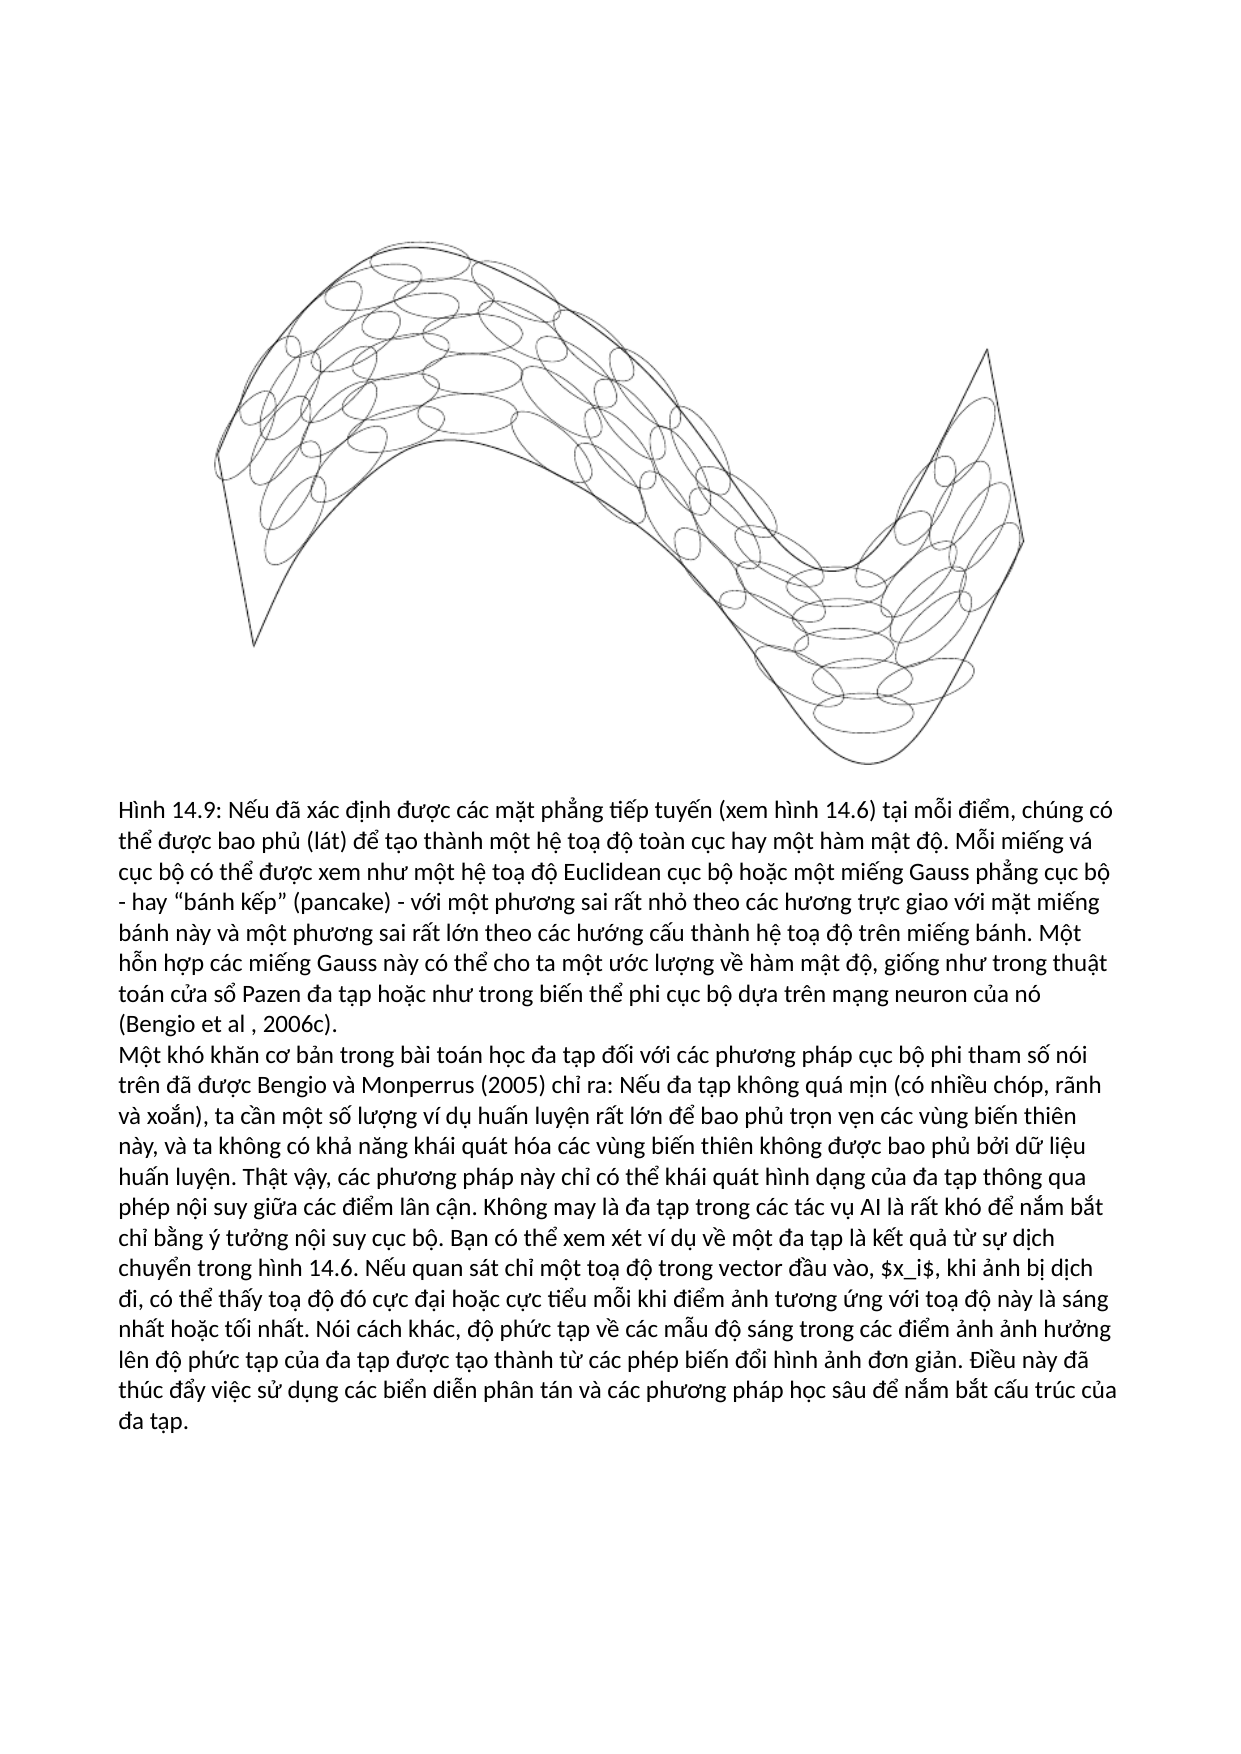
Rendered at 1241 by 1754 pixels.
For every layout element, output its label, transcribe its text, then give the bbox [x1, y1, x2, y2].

text Hình 14.9: Nếu đã xác định được các mặt phẳng tiếp tuyến (xem hình 14.6) tại mỗi điểm, chúng có thể được bao phủ (lát) để tạo thành một hệ toạ độ toàn cục hay một hàm mật độ. Mỗi miếng vá cục bộ có thể được xem như một hệ toạ độ Euclidean cục bộ hoặc một miếng Gauss phẳng cục bộ - hay “bánh kếp” (pancake) - với một phương sai rất nhỏ theo các hương trực giao với mặt miếng bánh này và một phương sai rất lớn theo các hướng cấu thành hệ toạ độ trên miếng bánh. Một hỗn hợp các miếng Gauss này có thể cho ta một ước lượng về hàm mật độ, giống như trong thuật toán cửa sổ Pazen đa tạp hoặc như trong biến thể phi cục bộ dựa trên mạng neuron của nó (Bengio et al , 2006c). [118, 795, 1122, 1039]
picture [127, 118, 1113, 765]
text Một khó khăn cơ bản trong bài toán học đa tạp đối với các phương pháp cục bộ phi tham số nói trên đã được Bengio và Monperrus (2005) chỉ ra: Nếu đa tạp không quá mịn (có nhiều chóp, rãnh và xoắn), ta cần một số lượng ví dụ huấn luyện rất lớn để bao phủ trọn vẹn các vùng biến thiên này, và ta không có khả năng khái quát hóa các vùng biến thiên không được bao phủ bởi dữ liệu huấn luyện. Thật vậy, các phương pháp này chỉ có thể khái quát hình dạng của đa tạp thông qua phép nội suy giữa các điểm lân cận. Không may là đa tạp trong các tác vụ AI là rất khó để nắm bắt chỉ bằng ý tưởng nội suy cục bộ. Bạn có thể xem xét ví dụ về một đa tạp là kết quả từ sự dịch chuyển trong hình 14.6. Nếu quan sát chỉ một toạ độ trong vector đầu vào, $x_i$, khi ảnh bị dịch đi, có thể thấy toạ độ đó cực đại hoặc cực tiểu mỗi khi điểm ảnh tương ứng với toạ độ này là sáng nhất hoặc tối nhất. Nói cách khác, độ phức tạp về các mẫu độ sáng trong các điểm ảnh ảnh hưởng lên độ phức tạp của đa tạp được tạo thành từ các phép biến đổi hình ảnh đơn giản. Điều này đã thúc đẩy việc sử dụng các biển diễn phân tán và các phương pháp học sâu để nắm bắt cấu trúc của đa tạp. [118, 1039, 1122, 1436]
